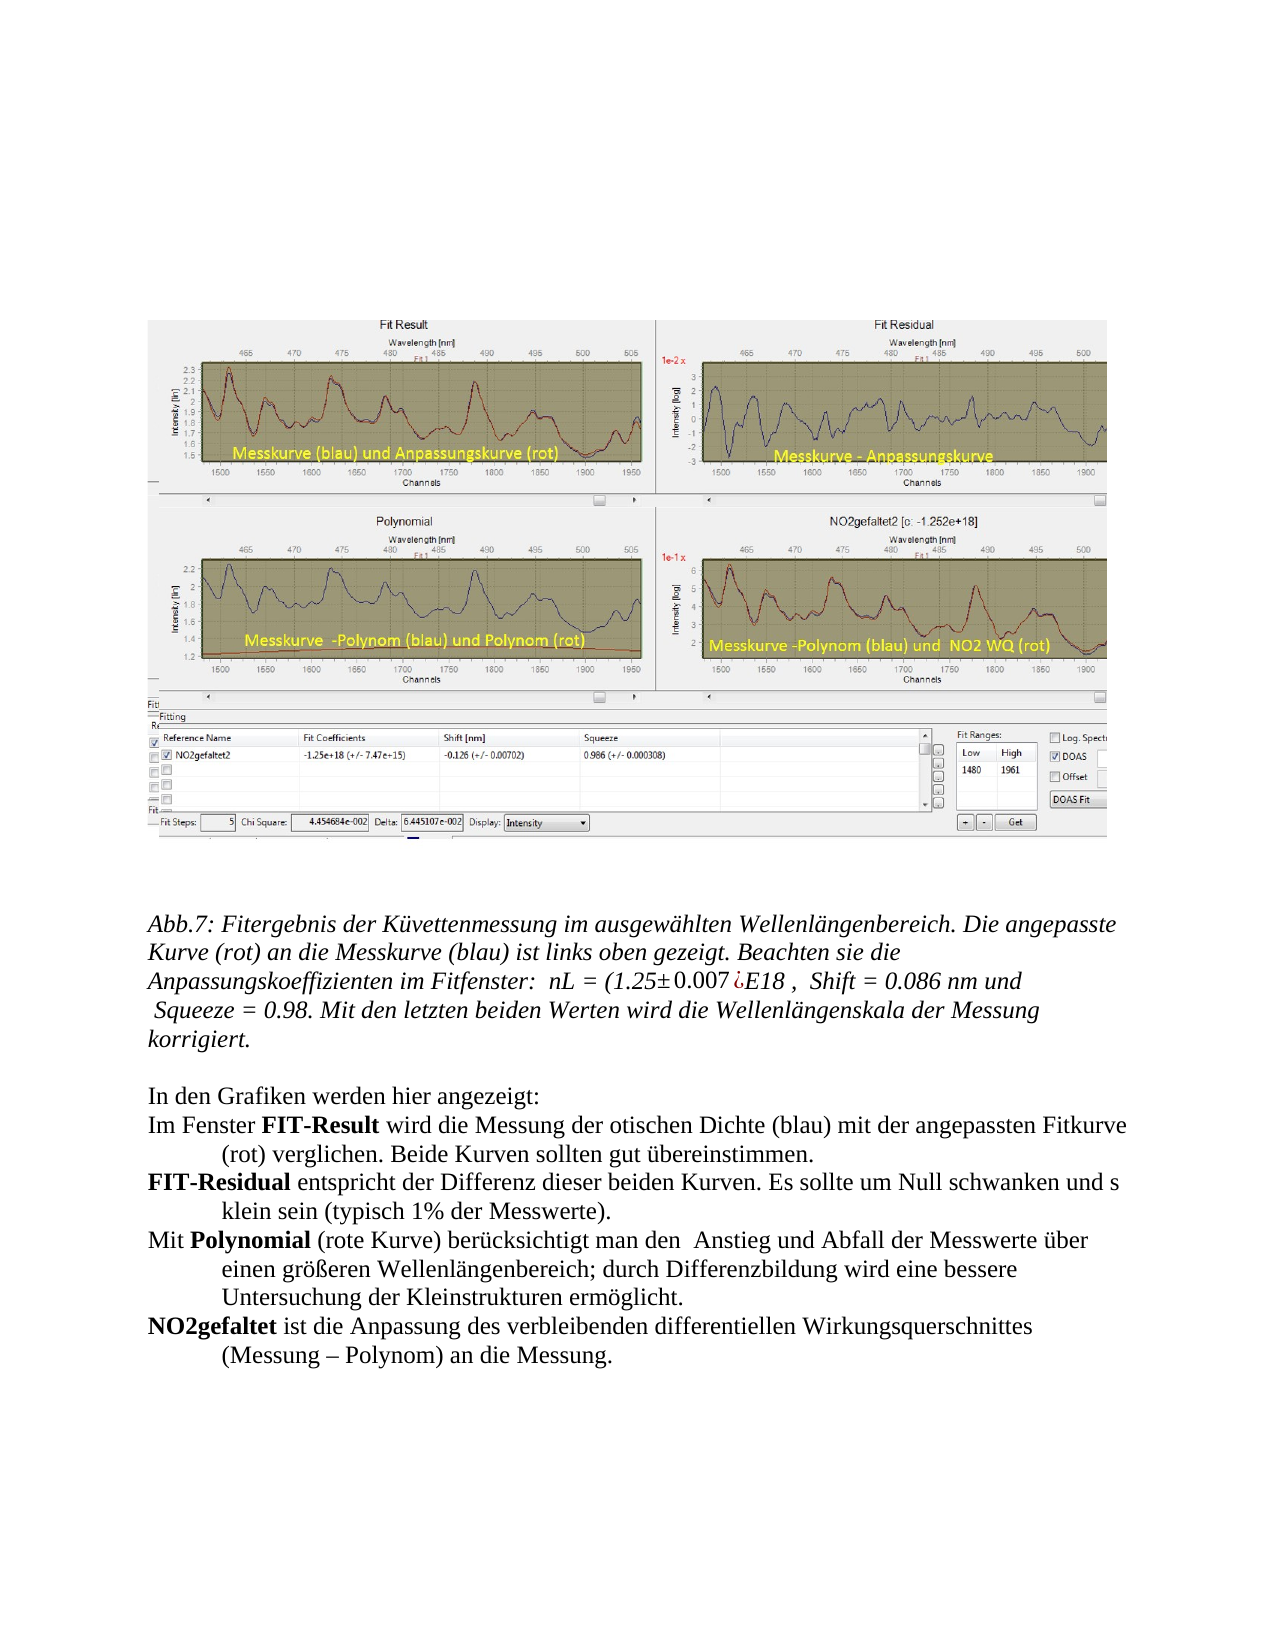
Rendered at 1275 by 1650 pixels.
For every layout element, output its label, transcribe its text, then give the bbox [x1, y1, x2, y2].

text Im Fenster FIT-Result wird die Messung der otischen Dichte (blau) mit der angepassten Fitkurve (rot) verglichen. Beide Kurven sollten gut übereinstimmen. [148, 1110, 1127, 1167]
text In den Grafiken werden hier angezeigt: [148, 1081, 1127, 1110]
text Mit Polynomial (rote Kurve) berücksichtigt man den Anstieg und Abfall der Messwerte über einen größeren Wellenlängenbereich; durch Differenzbildung wird eine bessere Untersuchung der Kleinstrukturen ermöglicht. [148, 1225, 1127, 1311]
text Squeeze = 0.98. Mit den letzten beiden Werten wird die Wellenlängenskala der Messung korrigiert. [148, 995, 1127, 1052]
text FIT-Residual entspricht der Differenz dieser beiden Kurven. Es sollte um Null schwanken und s klein sein (typisch 1% der Messwerte). [148, 1167, 1127, 1225]
text Abb.7: Fitergebnis der Küvettenmessung im ausgewählten Wellenlängenbereich. Die angepasste Kurve (rot) an die Messkurve (blau) ist links oben gezeigt. Beachten sie die Anpassungskoeffizienten im Fitfenster: nL = (1.25E18 , Shift = 0.086 nm und [148, 909, 1127, 995]
text NO2gefaltet ist die Anpassung des verbleibenden differentiellen Wirkungsquerschnittes (Messung – Polynom) an die Messung. [148, 1311, 1127, 1369]
picture [147, 320, 1107, 861]
